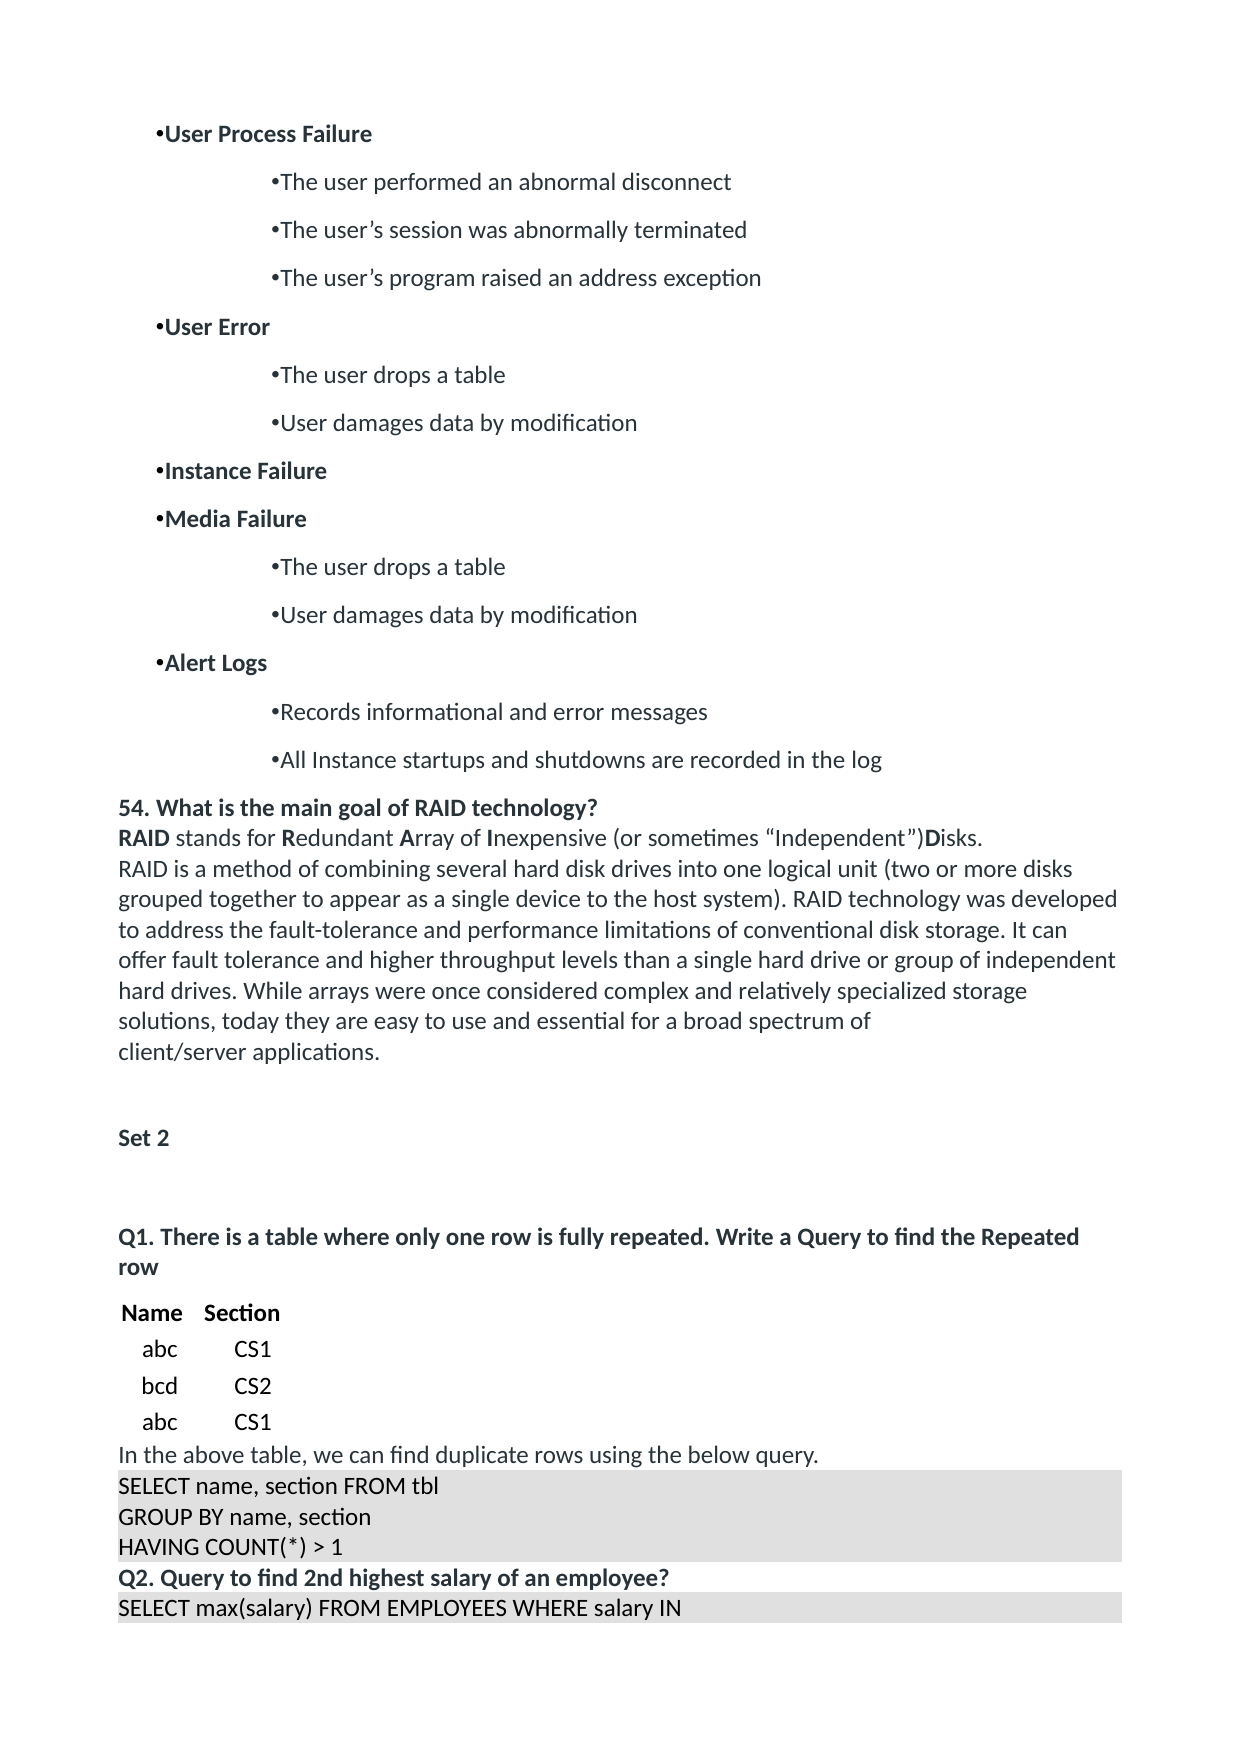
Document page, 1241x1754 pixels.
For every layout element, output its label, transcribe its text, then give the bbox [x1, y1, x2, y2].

subtitle Q2. Query to find 2nd highest salary of an employee? [118, 1562, 1122, 1592]
table_cell abc [118, 1403, 201, 1439]
table_cell bcd [118, 1367, 201, 1403]
text HAVING COUNT(*) > 1 [118, 1531, 1122, 1562]
text SELECT name, section FROM tbl [118, 1470, 1122, 1501]
text RAID is a method of combining several hard disk drives into one logical unit (two or more disks grouped together to appear as a single device to the host system). RAID technology was developed to address the fault-tolerance and performance limitations of conventional disk storage. It can offer fault tolerance and higher throughput levels than a single hard drive or group of independent hard drives. While arrays were once considered complex and relatively specialized storage solutions, today they are easy to use and essential for a broad spectrum of client/server applications. [118, 853, 1122, 1067]
table_cell CS1 [201, 1331, 304, 1367]
list User Process Failure [156, 118, 1122, 149]
list The user drops a table [193, 551, 1122, 582]
subtitle Q1. There is a table where only one row is fully repeated. Write a Query to find the Repeated row [118, 1221, 1122, 1282]
text SELECT max(salary) FROM EMPLOYEES WHERE salary IN [118, 1592, 1122, 1623]
list Instance Failure [156, 455, 1122, 486]
text 54. What is the main goal of RAID technology? [118, 792, 1122, 822]
table_cell CS1 [201, 1403, 304, 1439]
table_header Name [118, 1294, 201, 1331]
text In the above table, we can find duplicate rows using the below query. [118, 1439, 1122, 1470]
list The user performed an abnormal disconnect [193, 166, 1122, 197]
list Media Failure [156, 503, 1122, 534]
list User Error [156, 311, 1122, 341]
table_header Section [201, 1294, 304, 1331]
table_cell abc [118, 1331, 201, 1367]
text RAID stands for Redundant Array of Inexpensive (or sometimes “Independent”)Disks. [118, 822, 1122, 853]
list The user’s session was abnormally terminated [193, 214, 1122, 245]
list The user’s program raised an address exception [193, 262, 1122, 293]
subtitle Set 2 [118, 1122, 1122, 1153]
list The user drops a table [193, 359, 1122, 389]
list All Instance startups and shutdowns are recorded in the log [193, 744, 1122, 774]
list Records informational and error messages [193, 696, 1122, 726]
list Alert Logs [156, 647, 1122, 678]
table_cell CS2 [201, 1367, 304, 1403]
list User damages data by modification [193, 599, 1122, 630]
text GROUP BY name, section [118, 1501, 1122, 1531]
list User damages data by modification [193, 407, 1122, 437]
